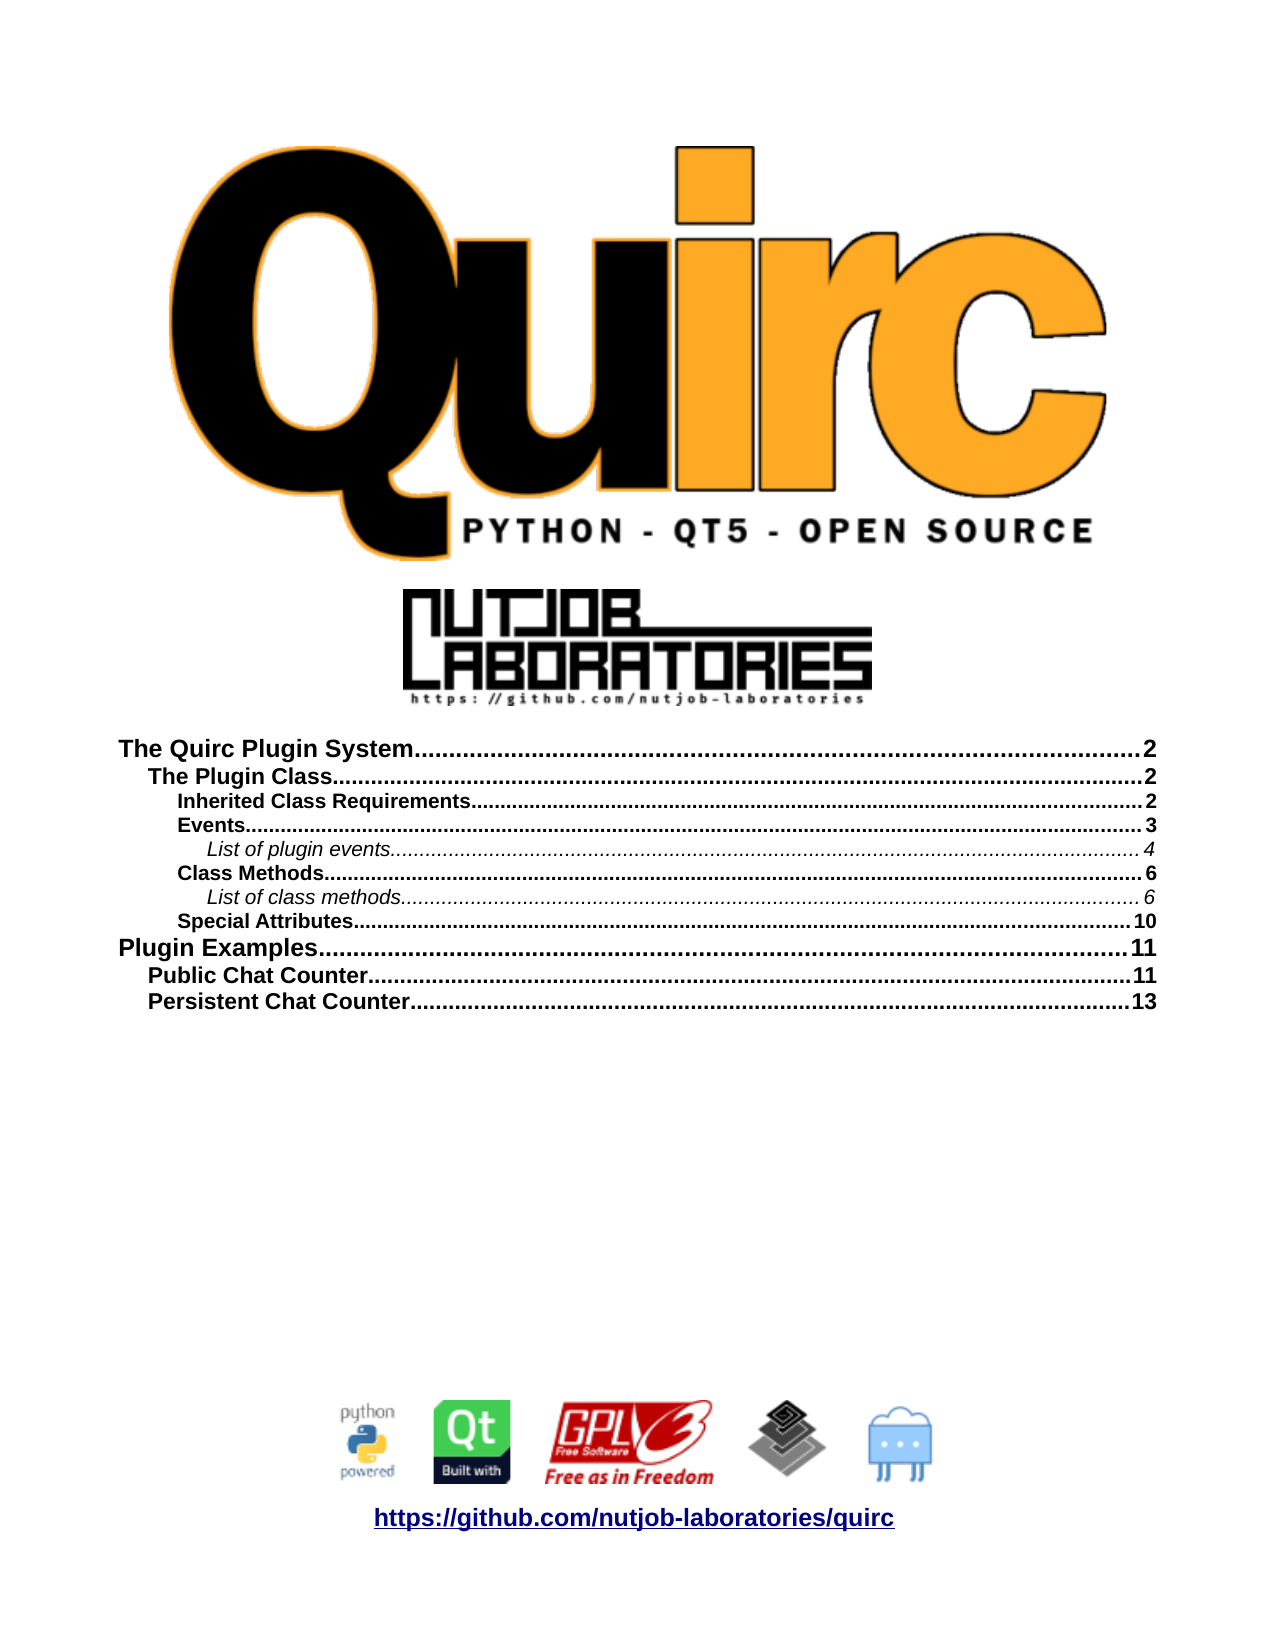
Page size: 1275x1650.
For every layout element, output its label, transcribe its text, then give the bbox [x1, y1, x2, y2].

picture [403, 589, 872, 706]
picture [168, 146, 1107, 561]
text Class Methods 6 [177, 861, 1157, 885]
picture [335, 1400, 399, 1484]
text Plugin Examples 11 [118, 933, 1157, 962]
picture [748, 1400, 827, 1484]
text List of class methods 6 [207, 885, 1157, 909]
text The Plugin Class 2 [148, 763, 1157, 789]
text Inherited Class Requirements 2 [177, 789, 1157, 813]
text Public Chat Counter 11 [148, 962, 1157, 988]
text The Quirc Plugin System 2 [118, 734, 1157, 763]
text Events 3 [177, 813, 1157, 837]
picture [545, 1400, 714, 1484]
text Special Attributes 10 [177, 909, 1157, 933]
text Persistent Chat Counter 13 [148, 988, 1157, 1014]
text List of plugin events 4 [207, 837, 1157, 861]
picture [861, 1405, 940, 1484]
picture [433, 1400, 511, 1484]
